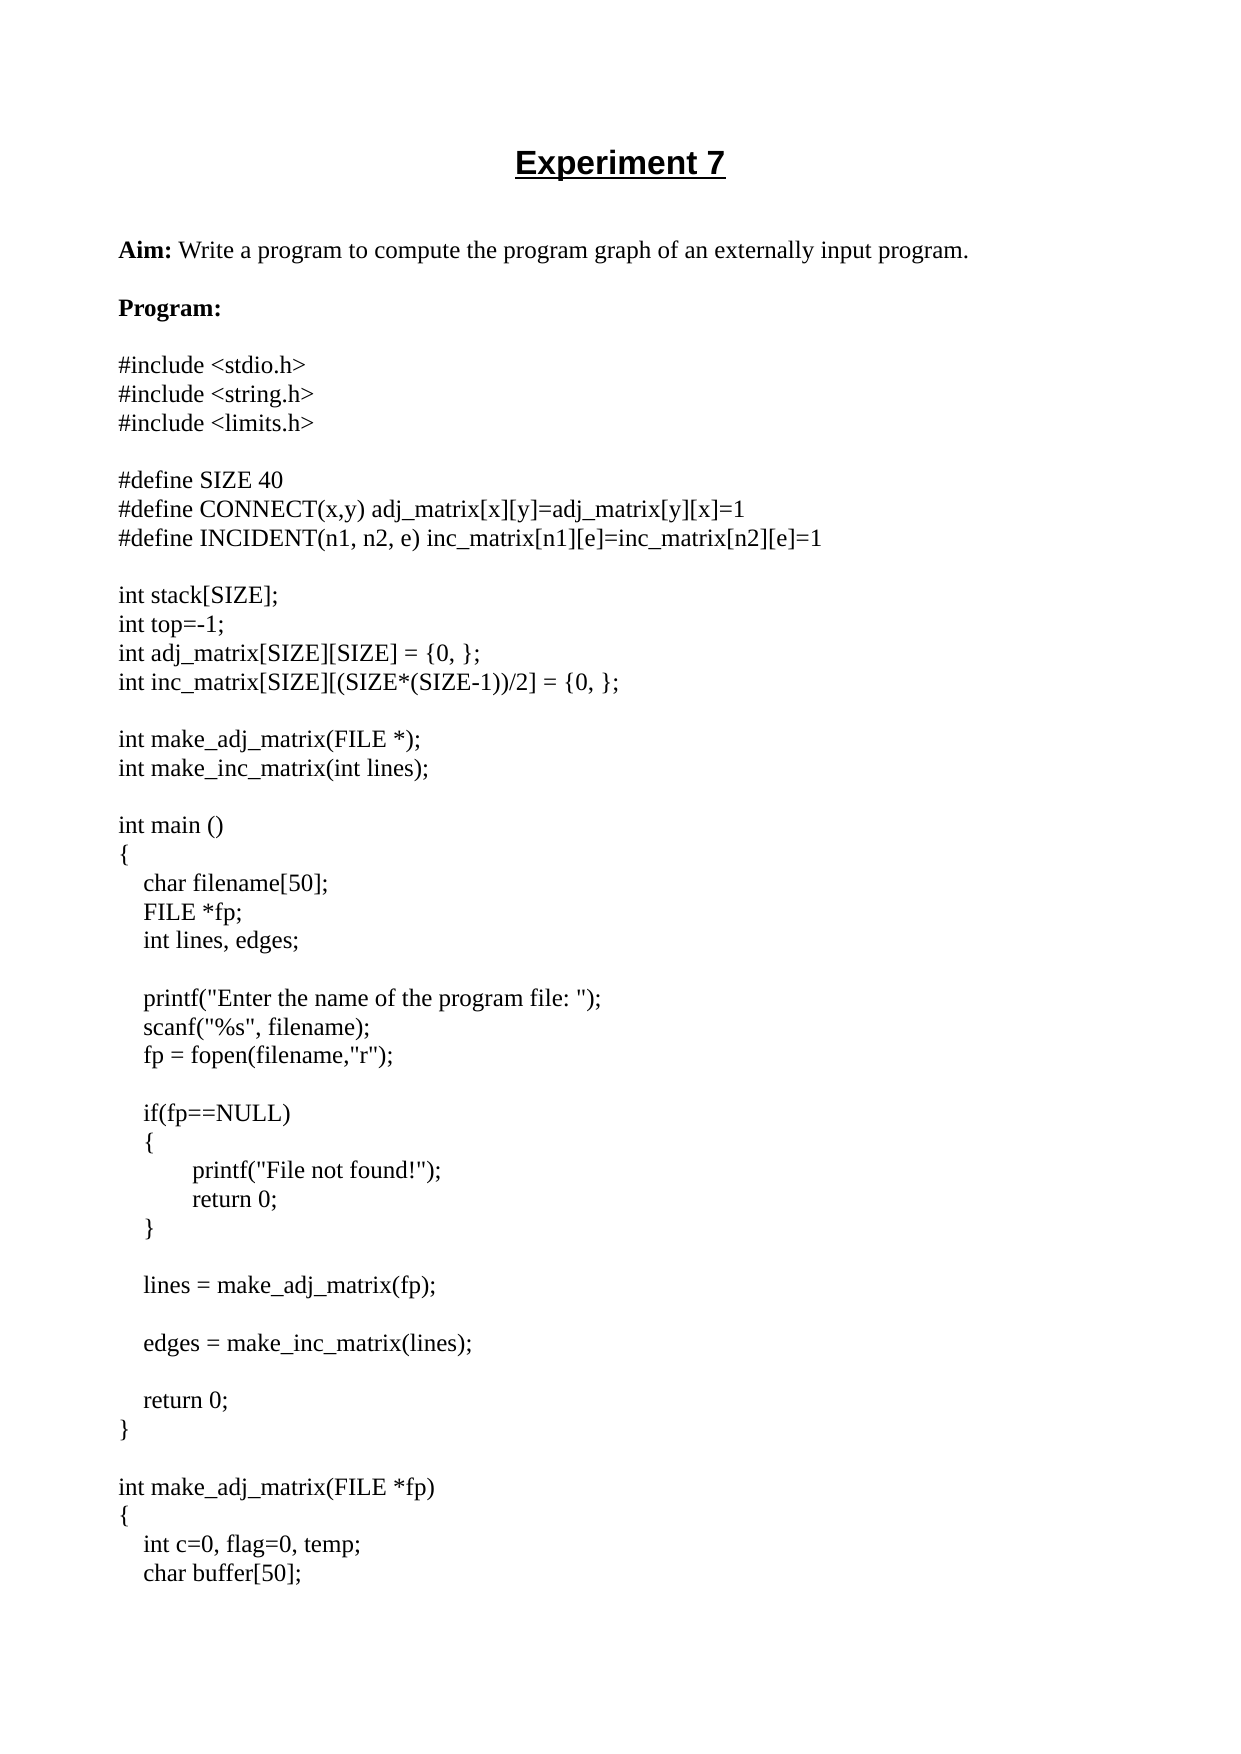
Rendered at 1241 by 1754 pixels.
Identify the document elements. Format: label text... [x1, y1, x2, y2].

text Aim: Write a program to compute the program graph of an externally input program. [118, 236, 1122, 264]
text edges = make_inc_matrix(lines); [118, 1328, 1122, 1357]
text char filename[50]; [118, 868, 1122, 897]
text int main () [118, 811, 1122, 839]
text int make_inc_matrix(int lines); [118, 753, 1122, 782]
text if(fp==NULL) [118, 1098, 1122, 1127]
text return 0; [118, 1386, 1122, 1414]
text #include <stdio.h> [118, 351, 1122, 379]
text printf("File not found!"); [118, 1156, 1122, 1184]
text lines = make_adj_matrix(fp); [118, 1271, 1122, 1299]
text int c=0, flag=0, temp; [118, 1529, 1122, 1558]
text #define INCIDENT(n1, n2, e) inc_matrix[n1][e]=inc_matrix[n2][e]=1 [118, 523, 1122, 552]
text int stack[SIZE]; [118, 581, 1122, 609]
text #include <string.h> [118, 379, 1122, 408]
text scanf("%s", filename); [118, 1012, 1122, 1041]
text int make_adj_matrix(FILE *); [118, 724, 1122, 753]
subtitle Experiment 7 [118, 143, 1122, 182]
text Program: [118, 293, 1122, 322]
text char buffer[50]; [118, 1558, 1122, 1587]
text { [118, 839, 1122, 868]
text int make_adj_matrix(FILE *fp) [118, 1472, 1122, 1501]
text int adj_matrix[SIZE][SIZE] = {0, }; [118, 638, 1122, 667]
text FILE *fp; [118, 897, 1122, 926]
text fp = fopen(filename,"r"); [118, 1041, 1122, 1069]
text printf("Enter the name of the program file: "); [118, 983, 1122, 1012]
text #define SIZE 40 [118, 466, 1122, 494]
text int top=-1; [118, 609, 1122, 638]
text #include <limits.h> [118, 408, 1122, 437]
text #define CONNECT(x,y) adj_matrix[x][y]=adj_matrix[y][x]=1 [118, 494, 1122, 523]
text } [118, 1213, 1122, 1242]
text int inc_matrix[SIZE][(SIZE*(SIZE-1))/2] = {0, }; [118, 667, 1122, 696]
text int lines, edges; [118, 926, 1122, 954]
text { [118, 1127, 1122, 1156]
text } [118, 1414, 1122, 1443]
text return 0; [118, 1184, 1122, 1213]
text { [118, 1501, 1122, 1529]
